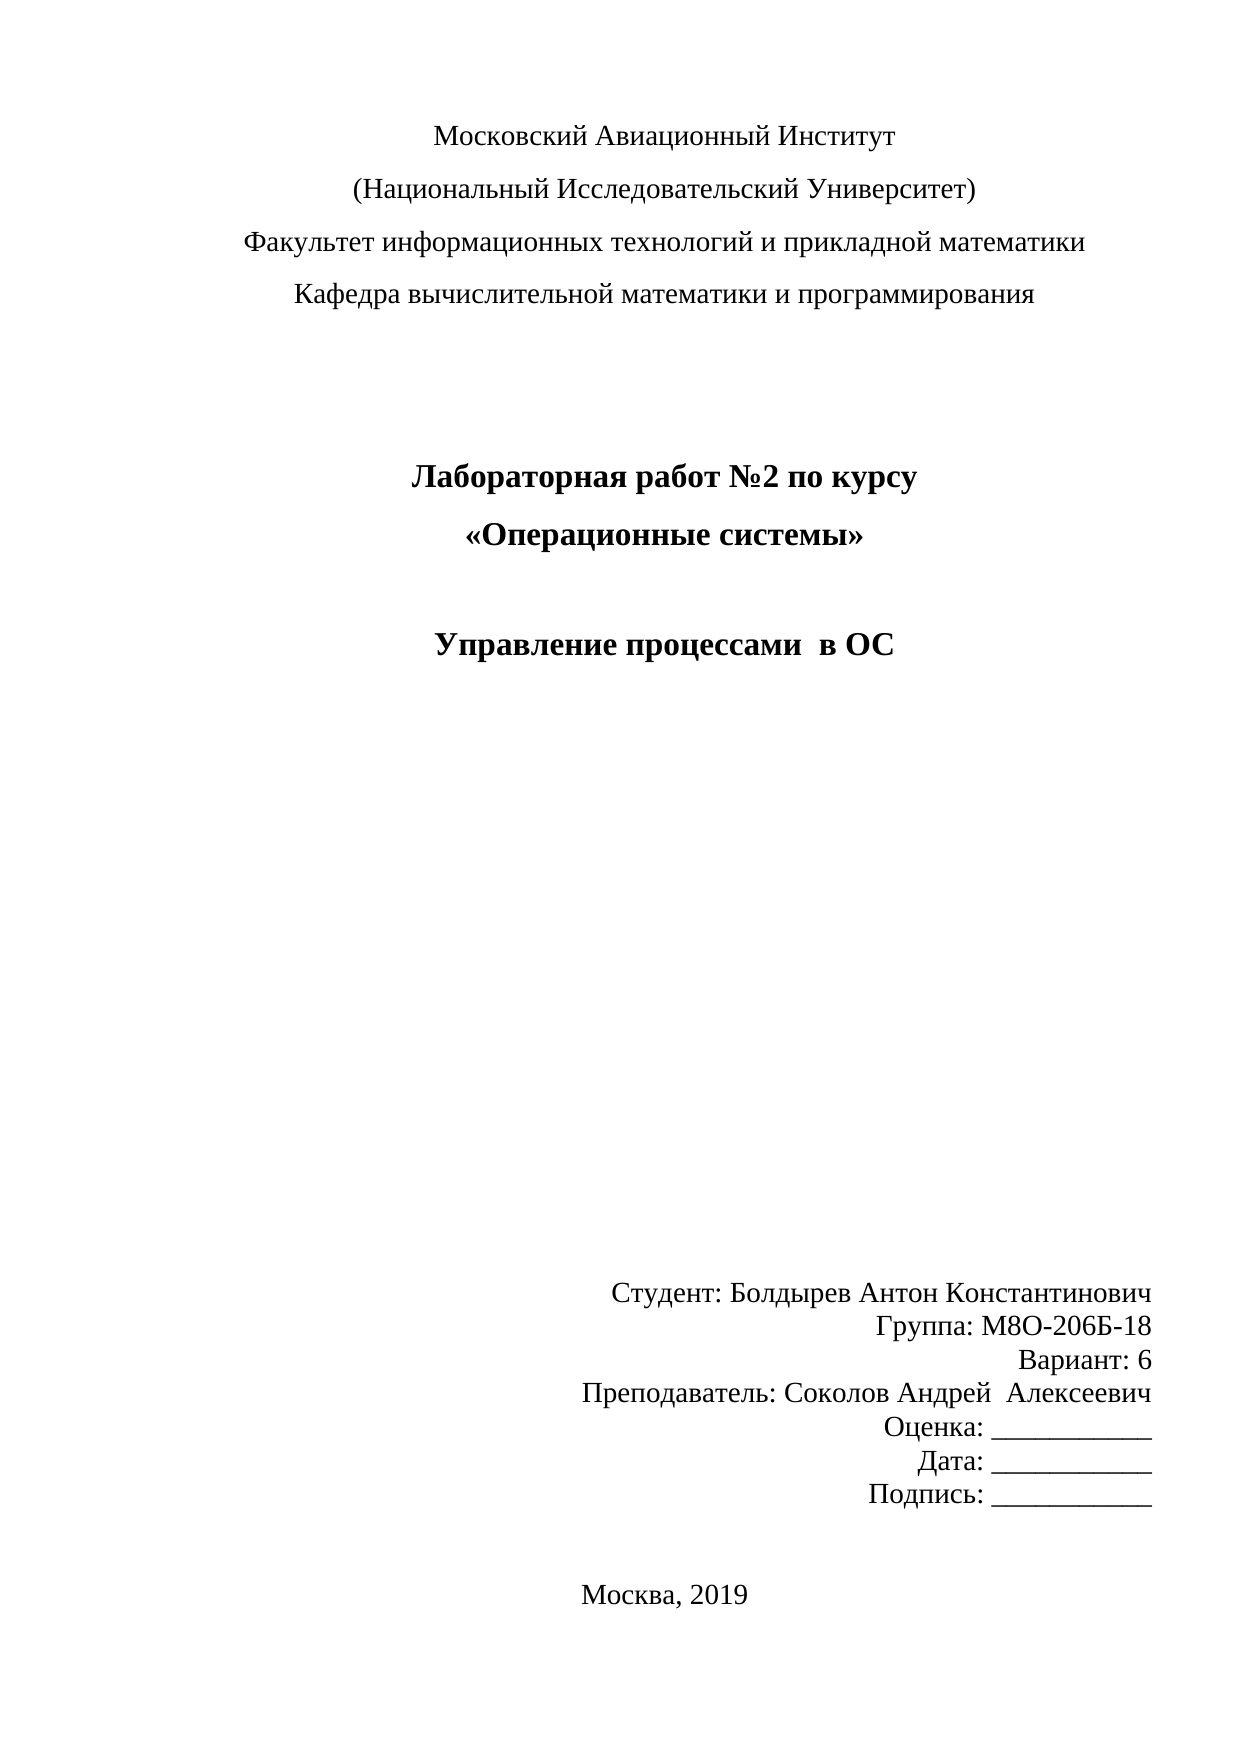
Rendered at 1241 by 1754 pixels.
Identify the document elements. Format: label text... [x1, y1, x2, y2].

text (Национальный Исследовательский Университет) [177, 171, 1152, 204]
text Оценка: ___________ [177, 1409, 1152, 1443]
text Факультет информационных технологий и прикладной математики [177, 224, 1152, 257]
text Московский Авиационный Институт [177, 118, 1152, 152]
text Группа: М8О-206Б-18 [767, 1308, 1152, 1342]
text Студент: Болдырев Антон Константинович [177, 1275, 1152, 1308]
text Вариант: 6 [767, 1342, 1152, 1376]
text «Операционные системы» [177, 514, 1152, 552]
text Лабораторная работ №2 по курсу [177, 456, 1152, 494]
text Дата: ___________ [177, 1443, 1152, 1476]
text Москва, 2019 [177, 1577, 1152, 1610]
text Управление процессами в ОС [177, 625, 1152, 663]
text Подпись: ___________ [177, 1476, 1152, 1510]
text Кафедра вычислительной математики и программирования [177, 277, 1152, 310]
text Преподаватель: Соколов Андрей Алексеевич [177, 1376, 1152, 1409]
